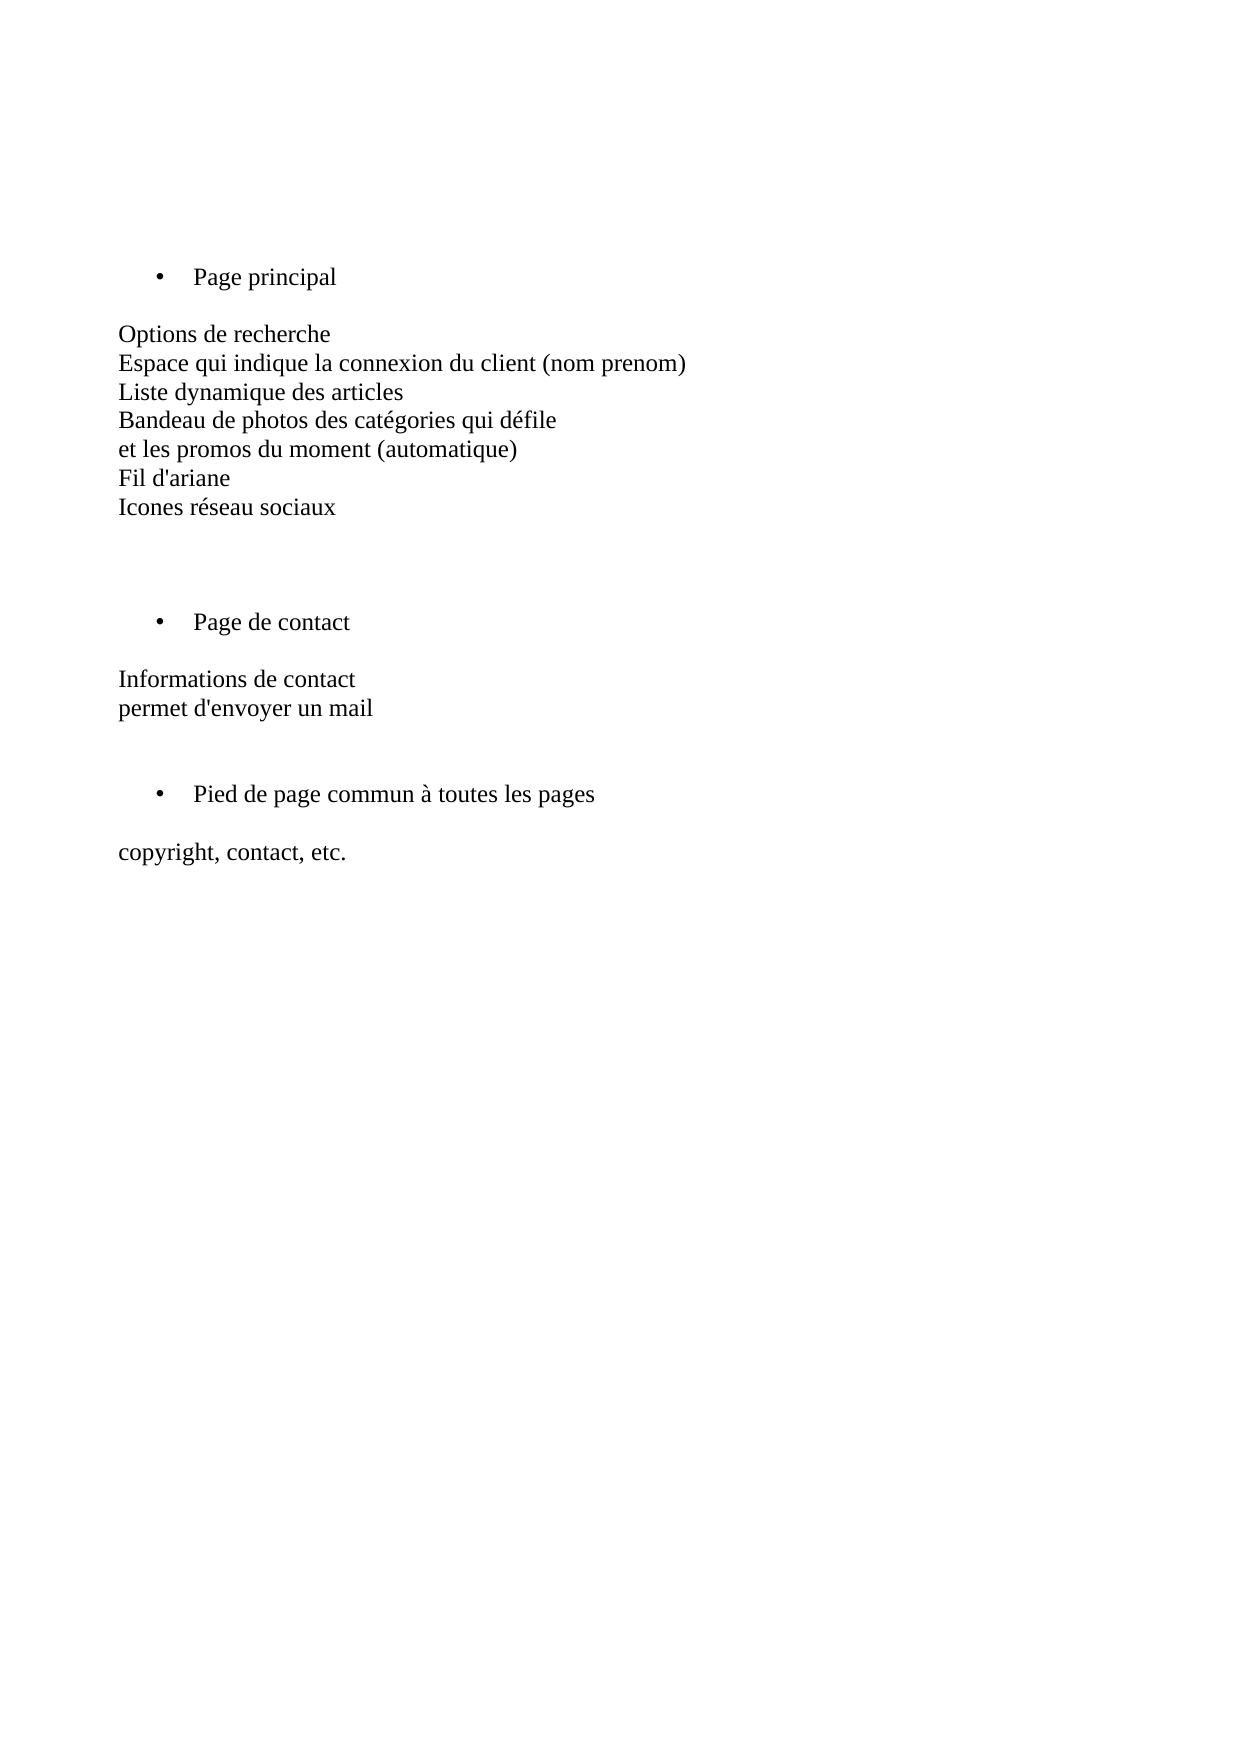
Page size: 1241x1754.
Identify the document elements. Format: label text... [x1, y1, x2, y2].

text Icones réseau sociaux [118, 492, 1122, 521]
list Page de contact [156, 607, 1122, 636]
text copyright, contact, etc. [118, 837, 1122, 866]
text Bandeau de photos des catégories qui défile [118, 406, 1122, 434]
list Page principal [156, 262, 1122, 291]
text et les promos du moment (automatique) [118, 434, 1122, 463]
list Pied de page commun à toutes les pages [156, 779, 1122, 808]
text Liste dynamique des articles [118, 377, 1122, 406]
text permet d'envoyer un mail [118, 693, 1122, 722]
text Espace qui indique la connexion du client (nom prenom) [118, 348, 1122, 377]
text Options de recherche [118, 319, 1122, 348]
text Informations de contact [118, 664, 1122, 693]
text Fil d'ariane [118, 463, 1122, 492]
